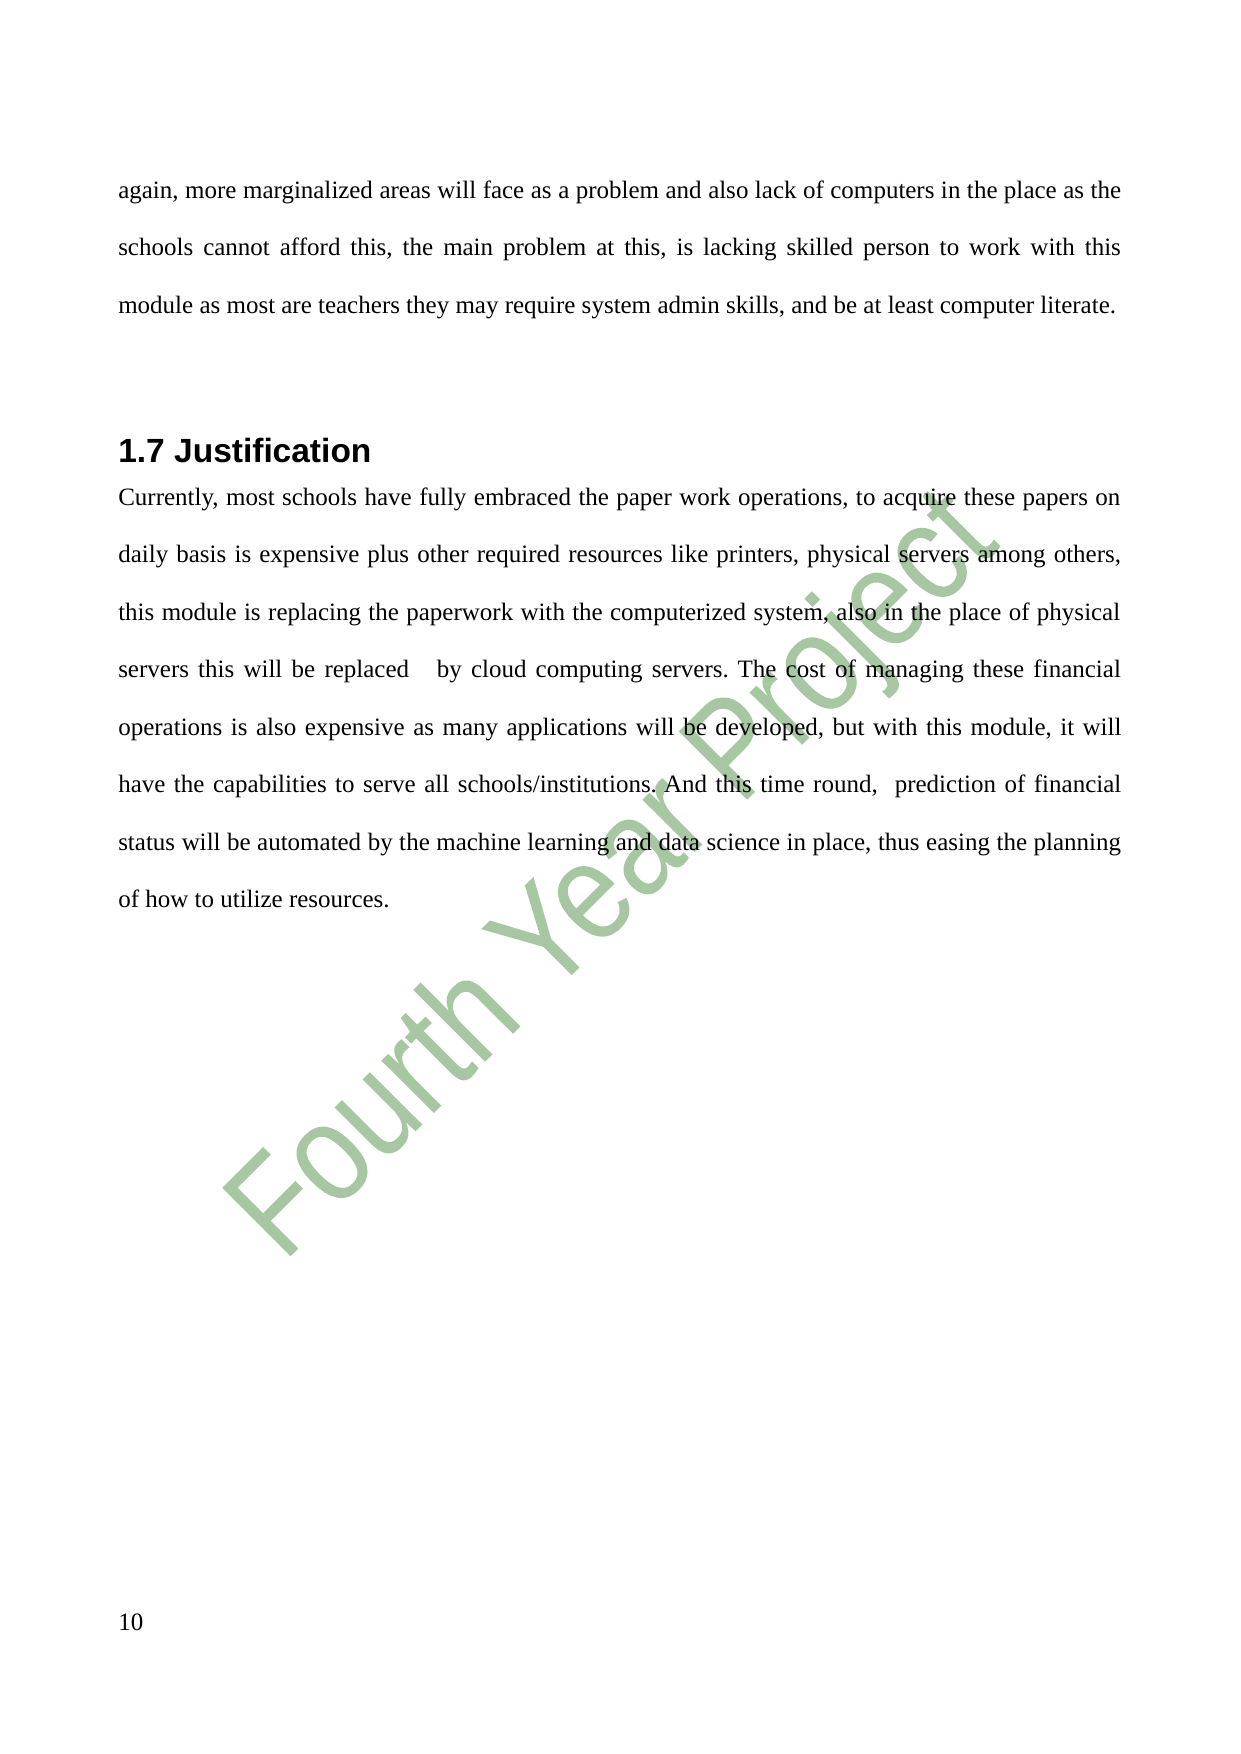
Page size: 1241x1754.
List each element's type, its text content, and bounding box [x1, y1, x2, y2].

text Currently, most schools have fully embraced the paper work operations, to acquire these papers on daily basis is expensive plus other required resources like printers, physical servers among others, this module is replacing the paperwork with the computerized system, also in the place of physical servers this will be replaced by cloud computing servers. The cost of managing these financial operations is also expensive as many applications will be developed, but with this module, it will have the capabilities to serve all schools/institutions. And this time round, prediction of financial status will be automated by the machine learning and data science in place, thus easing the planning of how to utilize resources. [118, 482, 1122, 913]
text again, more marginalized areas will face as a problem and also lack of computers in the place as the schools cannot afford this, the main problem at this, is lacking skilled person to work with this module as most are teachers they may require system admin skills, and be at least computer literate. [118, 175, 1122, 319]
subtitle 1.7 Justification [118, 430, 1122, 469]
